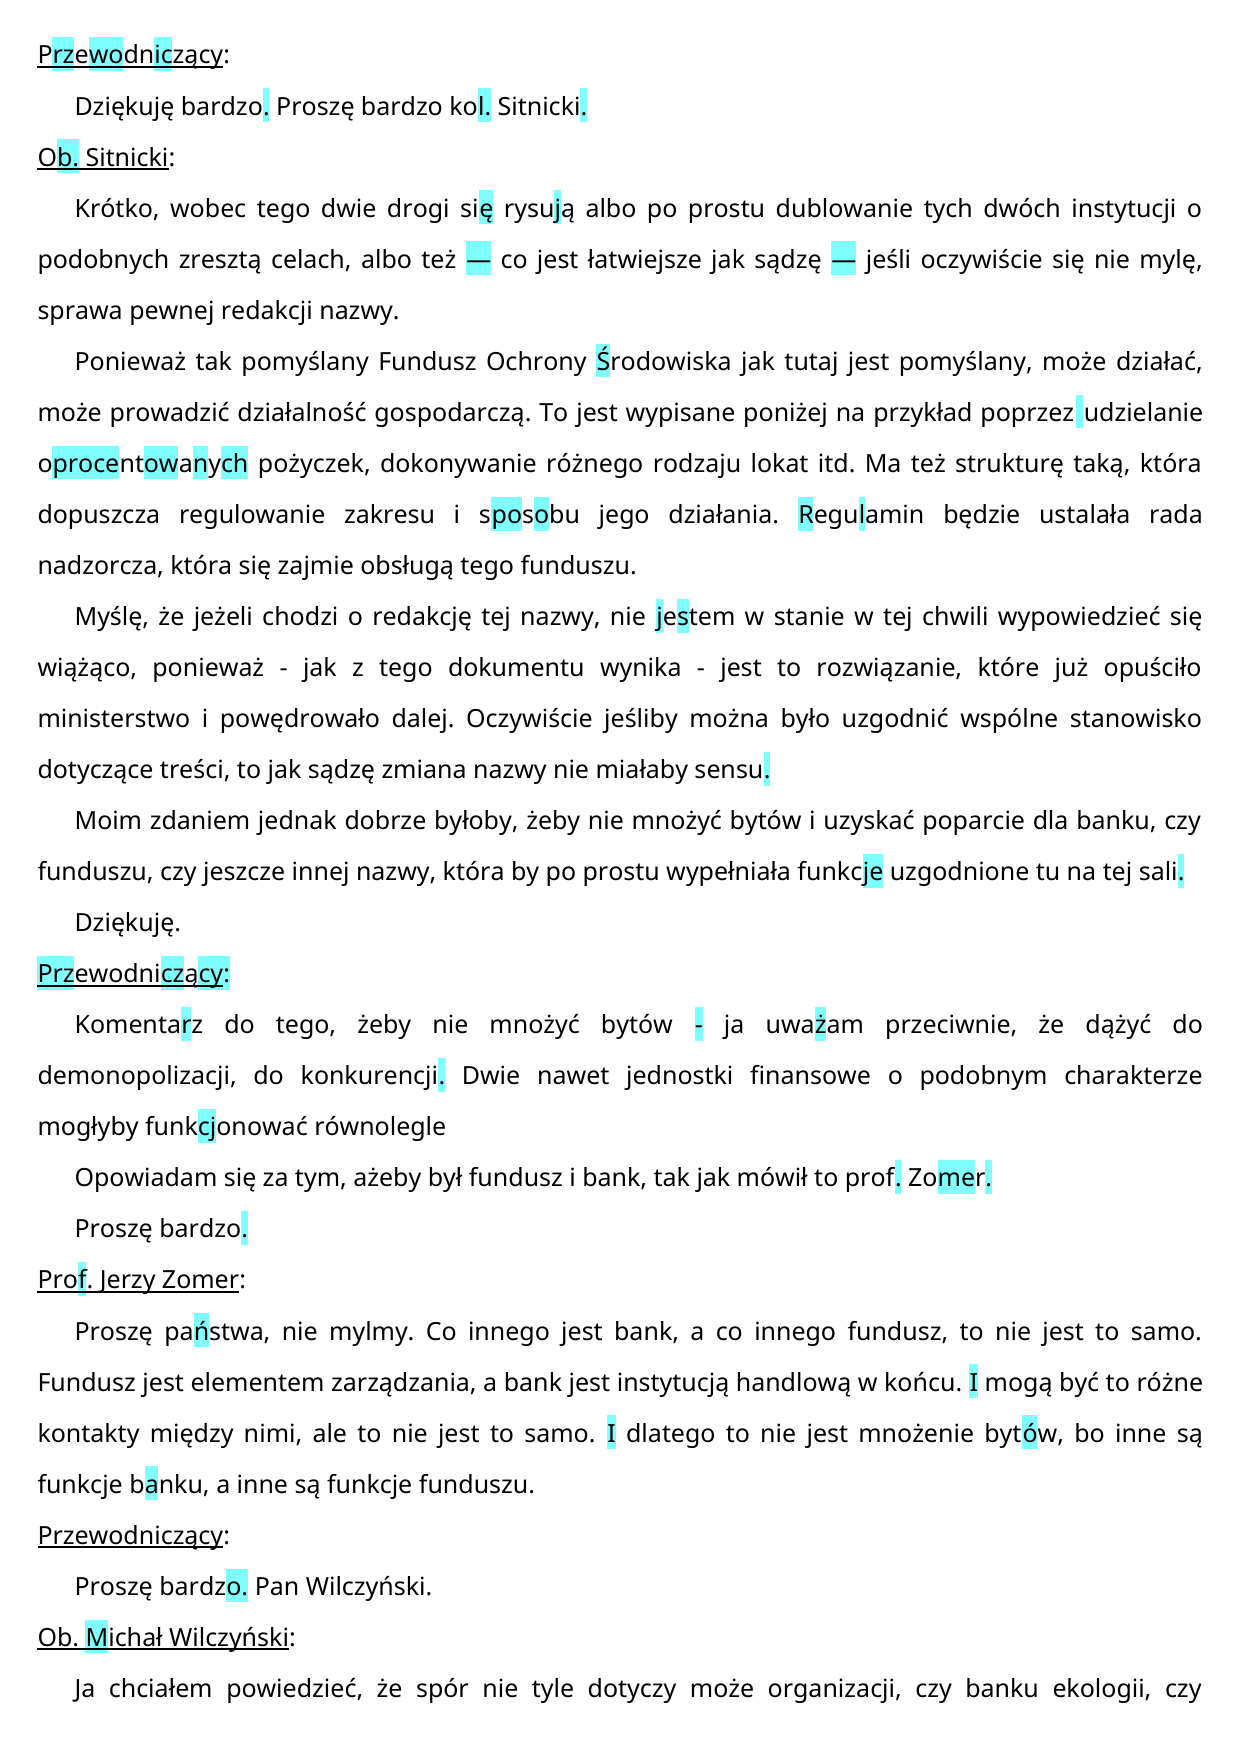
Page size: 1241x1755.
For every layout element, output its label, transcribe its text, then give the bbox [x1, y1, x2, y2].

text Krótko, wobec tego dwie drogi się rysują albo po prostu dublowanie tych dwóch instytucji o podobnych zresztą celach, albo też — co jest łatwiejsze jak sądzę — jeśli oczywiście się nie mylę, sprawa pewnej redakcji nazwy. [37, 190, 1203, 326]
text Proszę państwa, nie mylmy. Co innego jest bank, a co innego fundusz, to nie jest to samo. Fundusz jest elementem zarządzania, a bank jest instytucją handlową w końcu. I mogą być to różne kontakty między nimi, ale to nie jest to samo. I dlatego to nie jest mnożenie bytów, bo inne są funkcje banku, a inne są funkcje funduszu. [37, 1313, 1203, 1500]
text Dziękuję bardzo. Proszę bardzo kol. Sitnicki. [37, 88, 1203, 122]
text Moim zdaniem jednak dobrze byłoby, żeby nie mnożyć bytów i uzyskać poparcie dla banku, czy funduszu, czy jeszcze innej nazwy, która by po prostu wypełniała funkcje uzgodnione tu na tej sali. [37, 803, 1203, 888]
text Ob. Michał Wilczyński: [37, 1619, 1203, 1653]
text Proszę bardzo. [37, 1211, 1203, 1245]
text Prof. Jerzy Zomer: [37, 1262, 1203, 1296]
text Przewodniczący: [37, 1517, 1203, 1551]
text Ob. Sitnicki: [37, 139, 1203, 173]
text Dziękuję. [37, 905, 1203, 939]
text Ponieważ tak pomyślany Fundusz Ochrony Środowiska jak tutaj jest pomyślany, może działać, może prowadzić działalność gospodarczą. To jest wypisane poniżej na przykład poprzez udzielanie oprocentowanych pożyczek, dokonywanie różnego rodzaju lokat itd. Ma też strukturę taką, która dopuszcza regulowanie zakresu i sposobu jego działania. Regulamin będzie ustalała rada nadzorcza, która się zajmie obsługą tego funduszu. [37, 343, 1203, 582]
text Proszę bardzo. Pan Wilczyński. [37, 1568, 1203, 1602]
text Ja chciałem powiedzieć, że spór nie tyle dotyczy może organizacji, czy banku ekologii, czy [37, 1671, 1203, 1704]
text Myślę, że jeżeli chodzi o redakcję tej nazwy, nie jestem w stanie w tej chwili wypowiedzieć się wiążąco, ponieważ - jak z tego dokumentu wynika - jest to rozwiązanie, które już opuściło ministerstwo i powędrowało dalej. Oczywiście jeśliby można było uzgodnić wspólne stanowisko dotyczące treści, to jak sądzę zmiana nazwy nie miałaby sensu. [37, 599, 1203, 786]
text Komentarz do tego, żeby nie mnożyć bytów - ja uważam przeciwnie, że dążyć do demonopolizacji, do konkurencji. Dwie nawet jednostki finansowe o podobnym charakterze mogłyby funkcjonować równolegle [37, 1007, 1203, 1143]
text Przewodniczący: [37, 956, 1203, 990]
text Przewodniczący: [37, 37, 1203, 71]
text Opowiadam się za tym, ażeby był fundusz i bank, tak jak mówił to prof. Zomer. [37, 1160, 1203, 1194]
